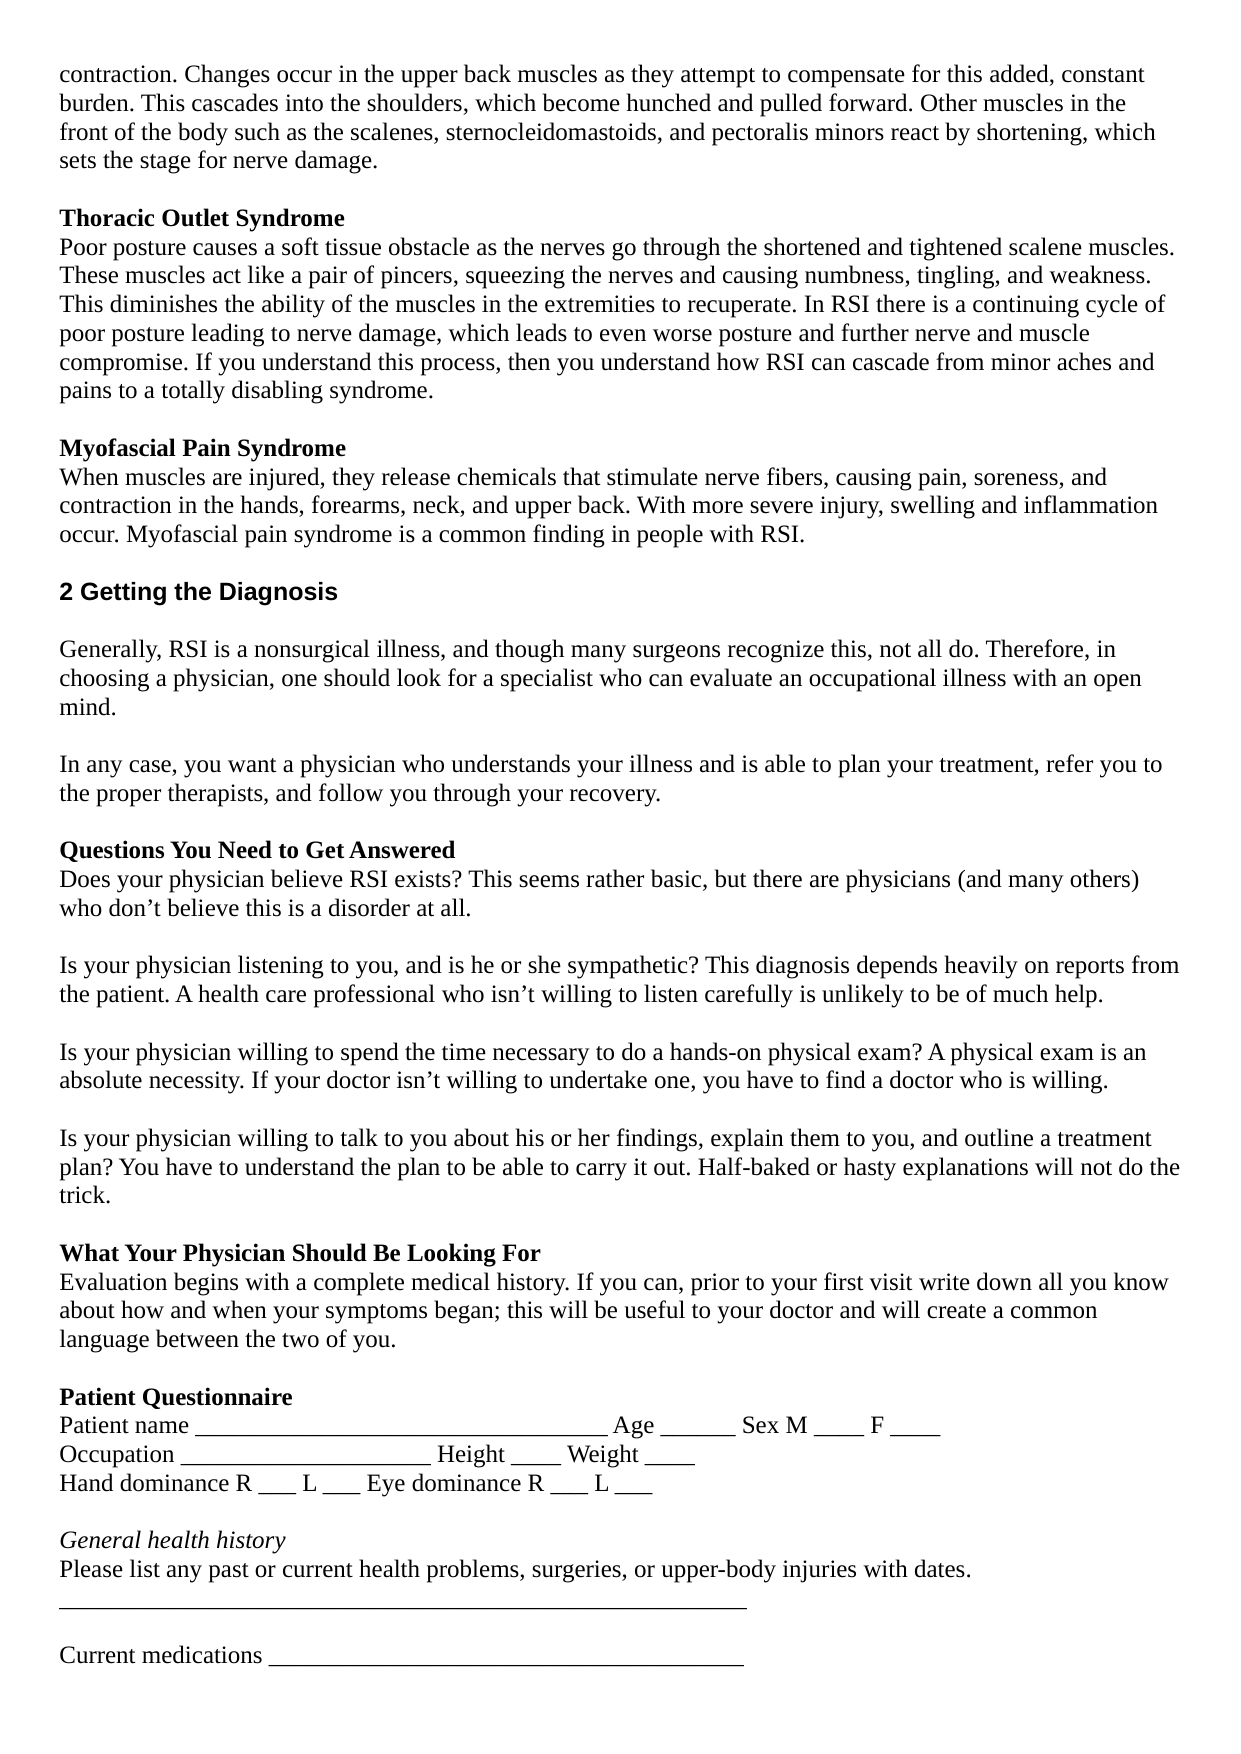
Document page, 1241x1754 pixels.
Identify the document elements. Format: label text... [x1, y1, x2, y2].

text Does your physician believe RSI exists? This seems rather basic, but there are physicians (and many others) who don’t believe this is a disorder at all. [59, 864, 1181, 922]
text Questions You Need to Get Answered [59, 835, 1181, 864]
text Patient Questionnaire [59, 1382, 1181, 1410]
text When muscles are injured, they release chemicals that stimulate nerve fibers, causing pain, soreness, and contraction in the hands, forearms, neck, and upper back. With more severe injury, swelling and inflammation occur. Myofascial pain syndrome is a common finding in people with RSI. [59, 462, 1181, 548]
text 2 Getting the Diagnosis [59, 577, 1181, 605]
text Poor posture causes a soft tissue obstacle as the nerves go through the shortened and tightened scalene muscles. These muscles act like a pair of pincers, squeezing the nerves and causing numbness, tingling, and weakness. This diminishes the ability of the muscles in the extremities to recuperate. In RSI there is a continuing cycle of poor posture leading to nerve damage, which leads to even worse posture and further nerve and muscle compromise. If you understand this process, then you understand how RSI can cascade from minor aches and pains to a totally disabling syndrome. [59, 232, 1181, 404]
text Patient name _________________________________ Age ______ Sex M ____ F ____ [59, 1410, 1181, 1439]
text Is your physician listening to you, and is he or she sympathetic? This diagnosis depends heavily on reports from the patient. A health care professional who isn’t willing to listen carefully is unlikely to be of much help. [59, 950, 1181, 1008]
text Occupation ____________________ Height ____ Weight ____ [59, 1439, 1181, 1468]
text _______________________________________________________ [59, 1583, 1181, 1612]
text Generally, RSI is a nonsurgical illness, and though many surgeons recognize this, not all do. Therefore, in choosing a physician, one should look for a specialist who can evaluate an occupational illness with an open mind. [59, 634, 1181, 720]
text Myofascial Pain Syndrome [59, 433, 1181, 462]
text Hand dominance R ___ L ___ Eye dominance R ___ L ___ [59, 1468, 1181, 1497]
text Thoracic Outlet Syndrome [59, 203, 1181, 232]
text Is your physician willing to spend the time necessary to do a hands-on physical exam? A physical exam is an absolute necessity. If your doctor isn’t willing to undertake one, you have to find a doctor who is willing. [59, 1037, 1181, 1094]
text General health history [59, 1525, 1181, 1554]
text Please list any past or current health problems, surgeries, or upper-body injuries with dates. [59, 1554, 1181, 1583]
text Evaluation begins with a complete medical history. If you can, prior to your first visit write down all you know about how and when your symptoms began; this will be useful to your doctor and will create a common language between the two of you. [59, 1267, 1181, 1353]
text Current medications ______________________________________ [59, 1640, 1181, 1669]
text In any case, you want a physician who understands your illness and is able to plan your treatment, refer you to the proper therapists, and follow you through your recovery. [59, 749, 1181, 807]
text Is your physician willing to talk to you about his or her findings, explain them to you, and outline a treatment plan? You have to understand the plan to be able to carry it out. Half-baked or hasty explanations will not do the trick. [59, 1123, 1181, 1209]
text What Your Physician Should Be Looking For [59, 1238, 1181, 1267]
text contraction. Changes occur in the upper back muscles as they attempt to compensate for this added, constant burden. This cascades into the shoulders, which become hunched and pulled forward. Other muscles in the front of the body such as the scalenes, sternocleidomastoids, and pectoralis minors react by shortening, which sets the stage for nerve damage. [59, 59, 1181, 174]
